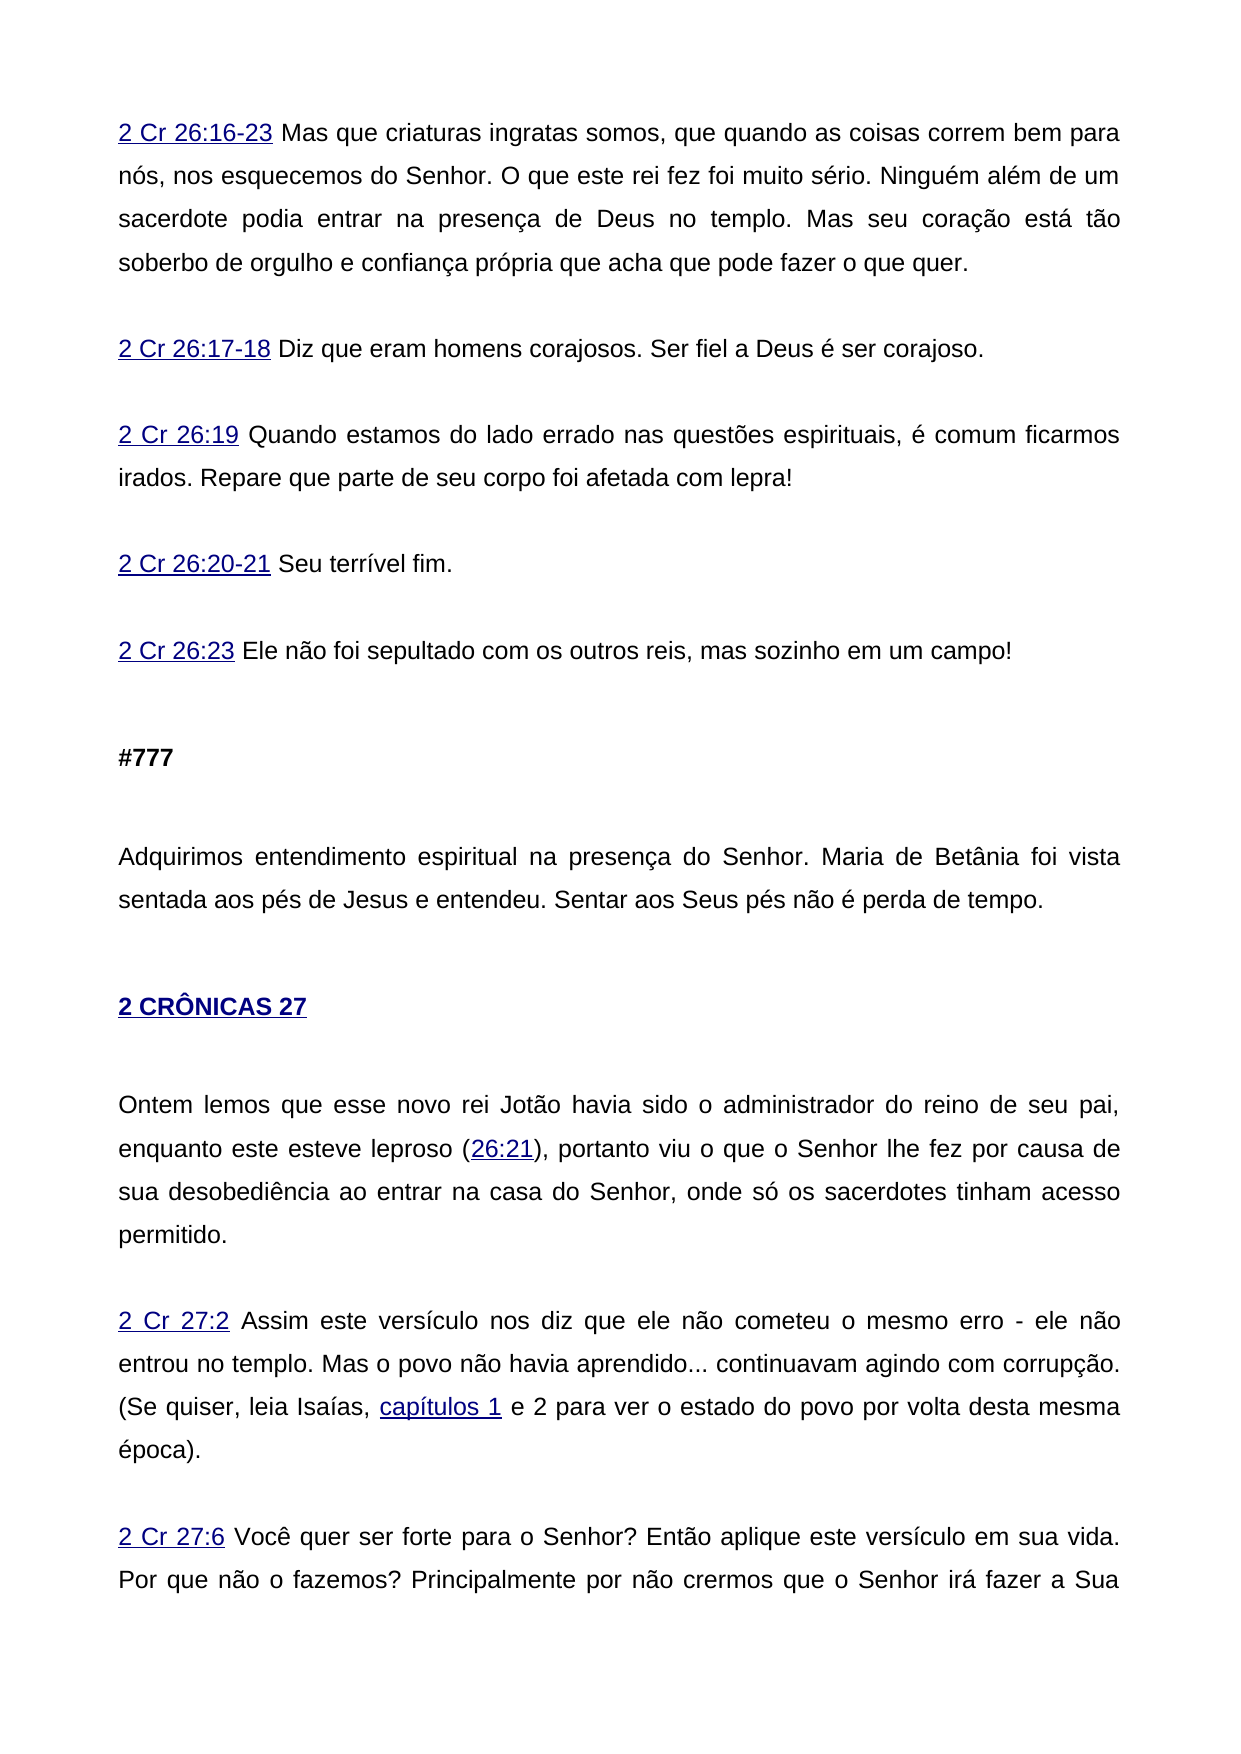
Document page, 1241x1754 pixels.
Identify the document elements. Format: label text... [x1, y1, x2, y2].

text 2 Cr 26:16-23 Mas que criaturas ingratas somos, que quando as coisas correm bem para nós, nos esquecemos do Senhor. O que este rei fez foi muito sério. Ninguém além de um sacerdote podia entrar na presença de Deus no templo. Mas seu coração está tão soberbo de orgulho e confiança própria que acha que pode fazer o que quer. [118, 118, 1122, 276]
text Ontem lemos que esse novo rei Jotão havia sido o administrador do reino de seu pai, enquanto este esteve leproso (26:21), portanto viu o que o Senhor lhe fez por causa de sua desobediência ao entrar na casa do Senhor, onde só os sacerdotes tinham acesso permitido. [118, 1090, 1122, 1248]
text 2 Cr 26:20-21 Seu terrível fim. [118, 549, 1122, 578]
text 2 Cr 27:2 Assim este versículo nos diz que ele não cometeu o mesmo erro - ele não entrou no templo. Mas o povo não havia aprendido... continuavam agindo com corrupção. (Se quiser, leia Isaías, capítulos 1 e 2 para ver o estado do povo por volta desta mesma época). [118, 1306, 1122, 1464]
text 2 Cr 26:19 Quando estamos do lado errado nas questões espirituais, é comum ficarmos irados. Repare que parte de seu corpo foi afetada com lepra! [118, 420, 1122, 492]
subtitle 2 CRÔNICAS 27 [118, 992, 1122, 1020]
text 2 Cr 26:17-18 Diz que eram homens corajosos. Ser fiel a Deus é ser corajoso. [118, 334, 1122, 362]
subtitle #777 [118, 743, 1122, 771]
text 2 Cr 26:23 Ele não foi sepultado com os outros reis, mas sozinho em um campo! [118, 636, 1122, 664]
text 2 Cr 27:6 Você quer ser forte para o Senhor? Então aplique este versículo em sua vida. Por que não o fazemos? Principalmente por não crermos que o Senhor irá fazer a Sua [118, 1522, 1122, 1593]
text Adquirimos entendimento espiritual na presença do Senhor. Maria de Betânia foi vista sentada aos pés de Jesus e entendeu. Sentar aos Seus pés não é perda de tempo. [118, 841, 1122, 913]
